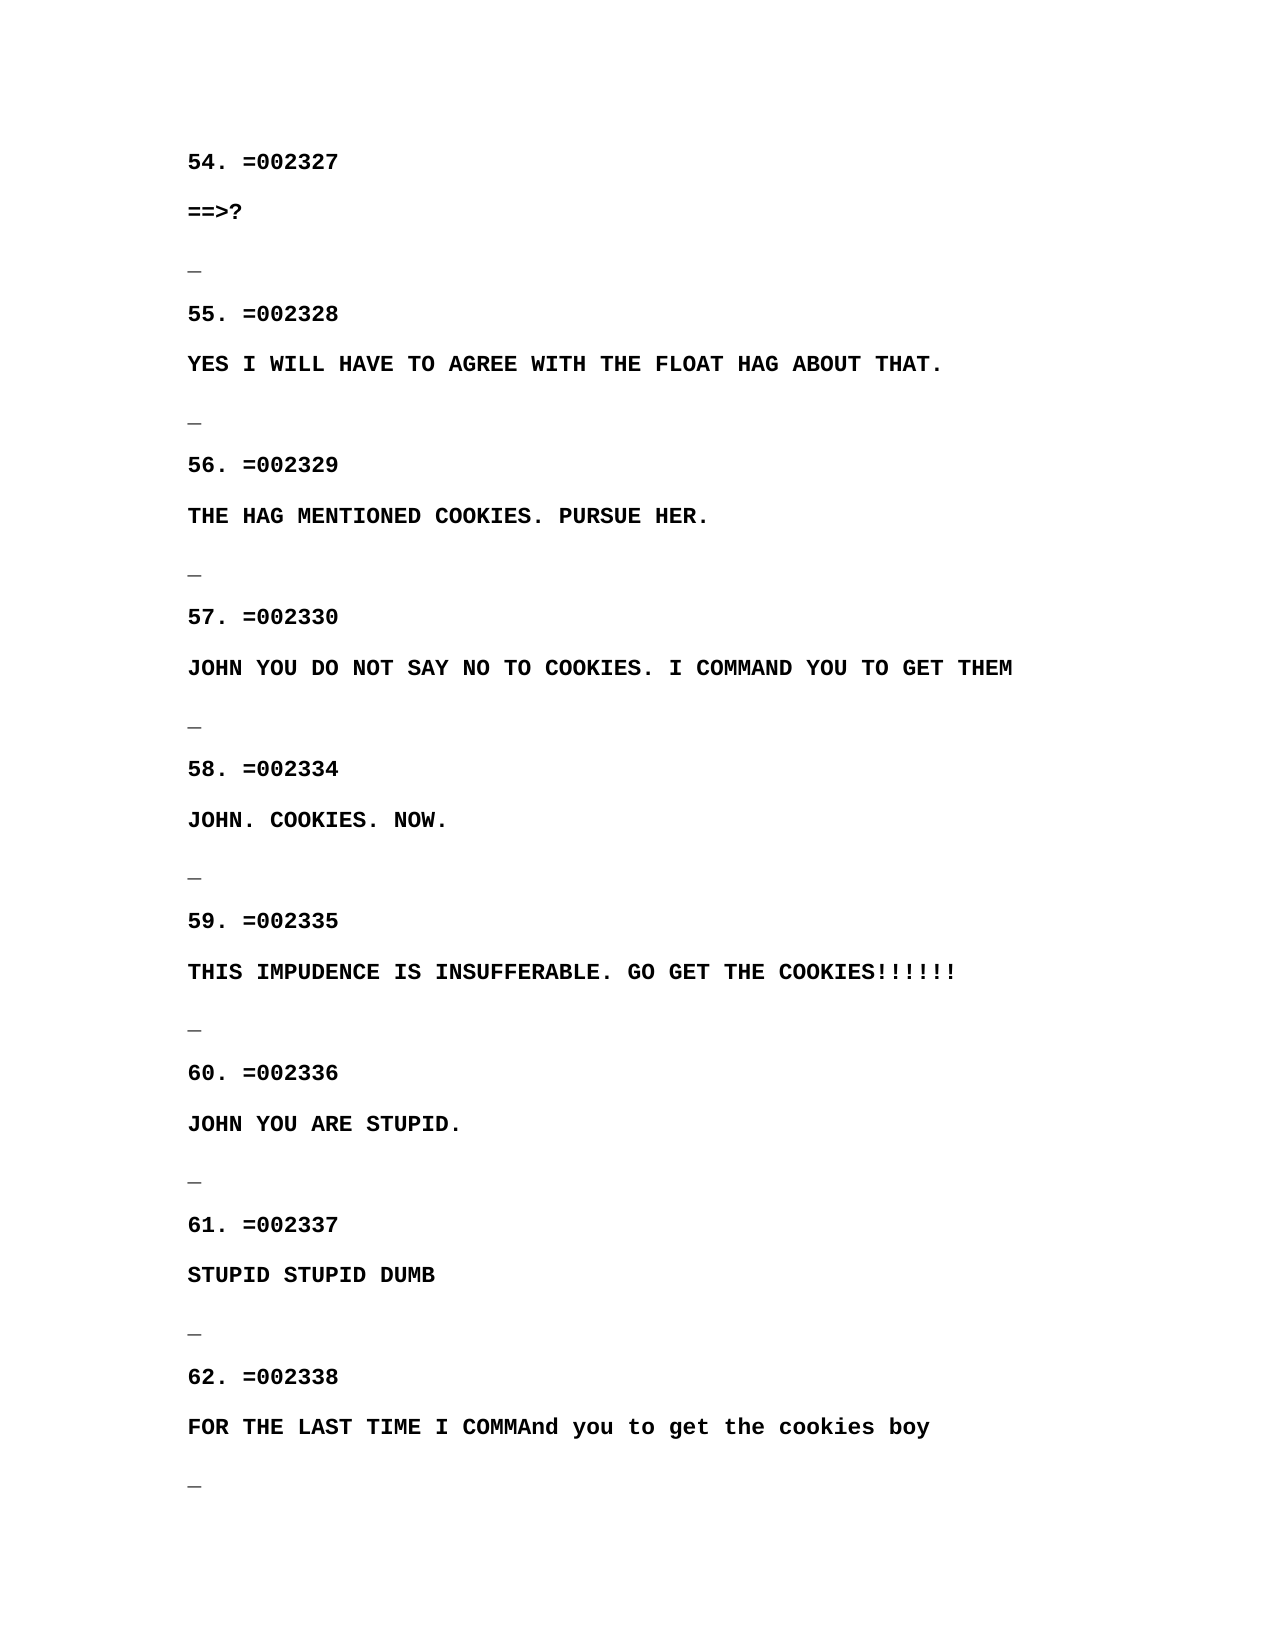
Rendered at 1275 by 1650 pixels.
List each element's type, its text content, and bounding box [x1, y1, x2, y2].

text STUPID STUPID DUMB [187, 1264, 1087, 1290]
text _ [187, 1011, 1087, 1037]
text _ [187, 251, 1087, 277]
text JOHN YOU ARE STUPID. [187, 1112, 1087, 1138]
text FOR THE LAST TIME I COMMAnd you to get the cookies boy [187, 1416, 1087, 1442]
text _ [187, 403, 1087, 429]
text _ [187, 707, 1087, 733]
text 57. =002330 [187, 606, 1087, 632]
text 62. =002338 [187, 1365, 1087, 1391]
text ==>? [187, 201, 1087, 227]
text JOHN. COOKIES. NOW. [187, 808, 1087, 834]
text 56. =002329 [187, 454, 1087, 480]
text 59. =002335 [187, 909, 1087, 935]
text 58. =002334 [187, 757, 1087, 783]
text _ [187, 555, 1087, 581]
text 54. =002327 [187, 150, 1087, 176]
text _ [187, 1314, 1087, 1340]
text 55. =002328 [187, 302, 1087, 328]
text _ [187, 859, 1087, 885]
text 61. =002337 [187, 1213, 1087, 1239]
text THIS IMPUDENCE IS INSUFFERABLE. GO GET THE COOKIES!!!!!! [187, 960, 1087, 986]
text JOHN YOU DO NOT SAY NO TO COOKIES. I COMMAND YOU TO GET THEM [187, 656, 1087, 682]
text YES I WILL HAVE TO AGREE WITH THE FLOAT HAG ABOUT THAT. [187, 352, 1087, 378]
text THE HAG MENTIONED COOKIES. PURSUE HER. [187, 504, 1087, 530]
text 60. =002336 [187, 1061, 1087, 1087]
text _ [187, 1162, 1087, 1188]
text _ [187, 1466, 1087, 1492]
